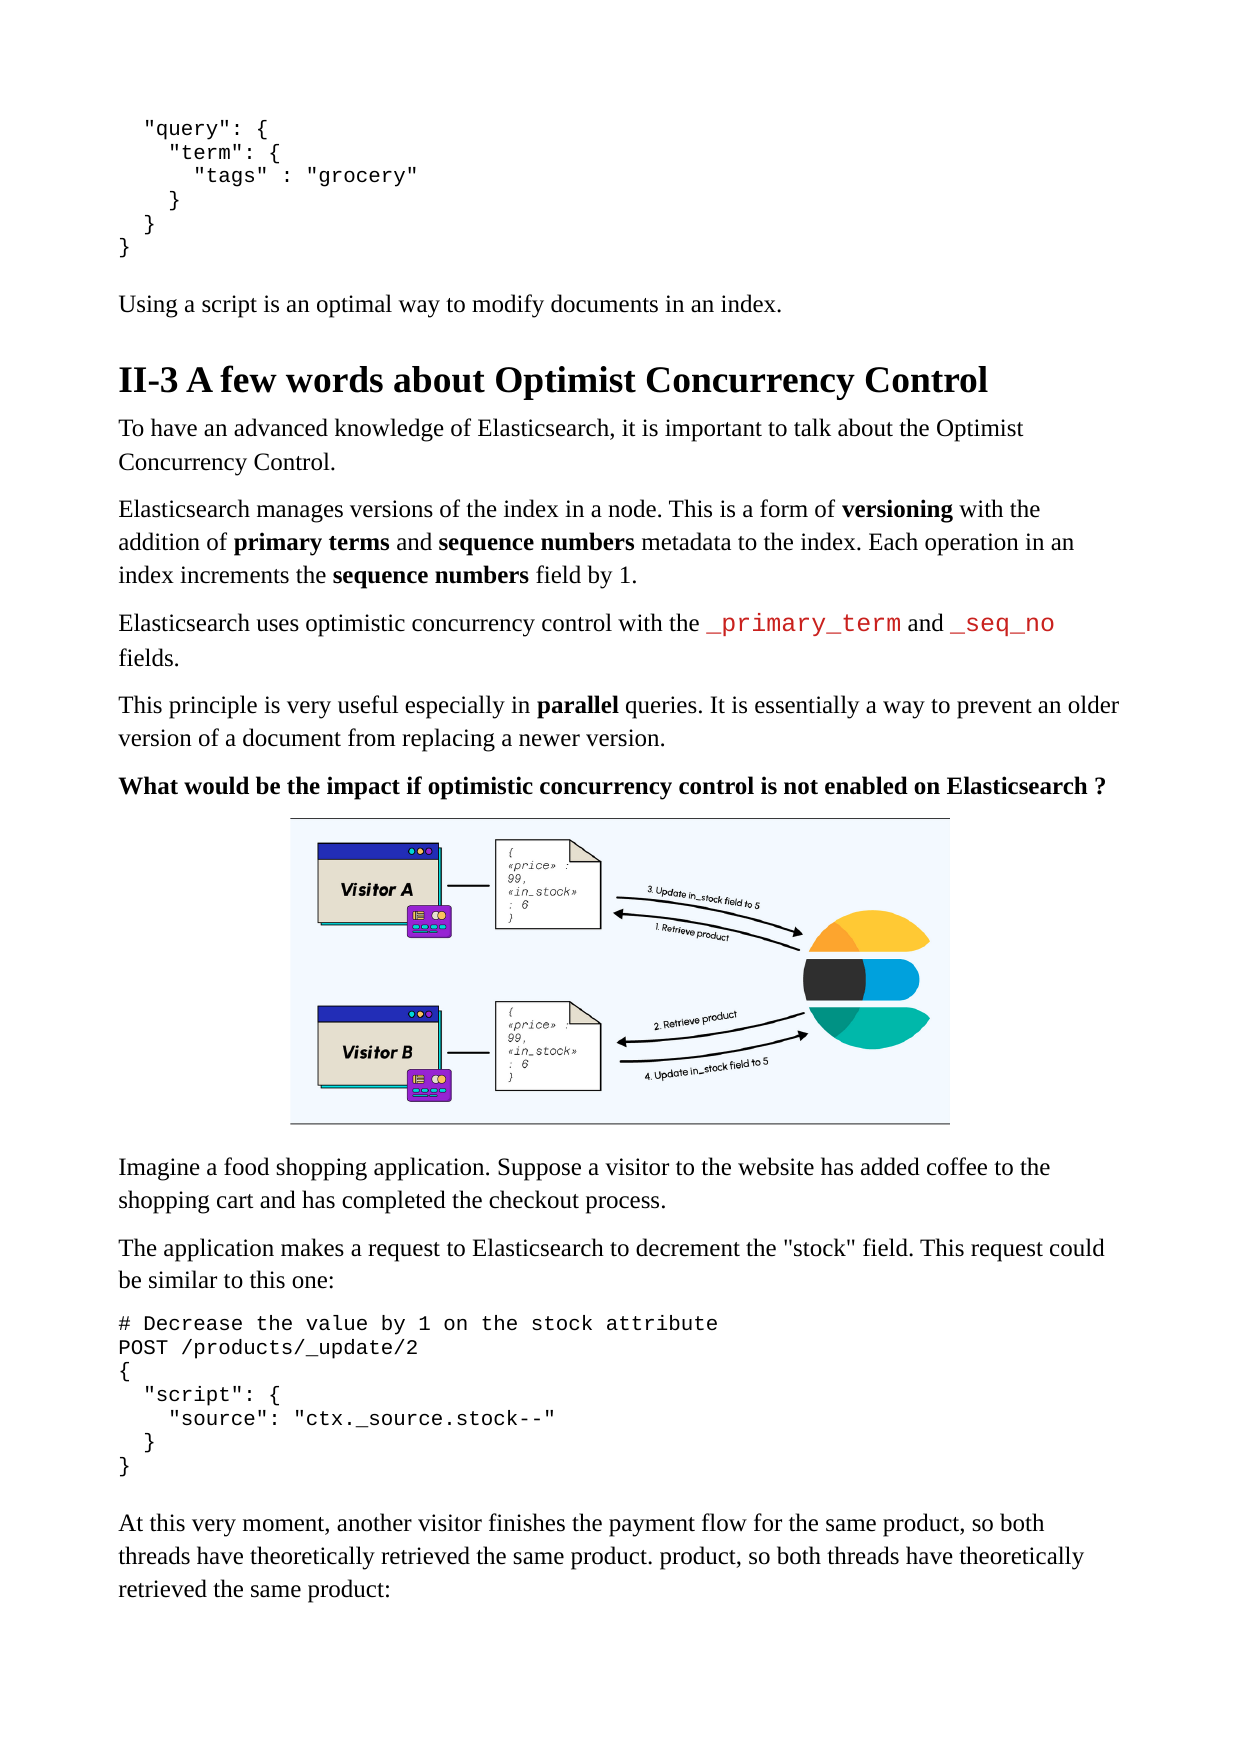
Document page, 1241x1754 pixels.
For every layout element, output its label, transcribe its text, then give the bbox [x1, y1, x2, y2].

picture [290, 818, 950, 1125]
text } [118, 1431, 1122, 1455]
text Imagine a food shopping application. Suppose a visitor to the website has added coffee to the shopping cart and has completed the checkout process. [118, 1152, 1122, 1214]
text "script": { [118, 1384, 1122, 1408]
text Elasticsearch manages versions of the index in a node. This is a form of versioning with the addition of primary terms and sequence numbers metadata to the index. Each operation in an index increments the sequence numbers field by 1. [118, 494, 1122, 589]
subtitle II-3 A few words about Optimist Concurrency Control [118, 358, 1122, 401]
text # Decrease the value by 1 on the stock attribute [118, 1313, 1122, 1337]
text This principle is very useful especially in parallel queries. It is essentially a way to prevent an older version of a document from replacing a newer version. [118, 691, 1122, 752]
text The application makes a request to Elasticsearch to decrement the "stock" field. This request could be similar to this one: [118, 1233, 1122, 1294]
text POST /products/_update/2 [118, 1337, 1122, 1361]
text Using a script is an optimal way to modify documents in an index. [118, 289, 1122, 318]
text } [118, 1455, 1122, 1479]
text "term": { [118, 142, 1122, 165]
text { [118, 1361, 1122, 1384]
text Elasticsearch uses optimistic concurrency control with the _primary_term and _seq_no fields. [118, 608, 1122, 672]
text "source": "ctx._source.stock--" [118, 1408, 1122, 1431]
text "query": { [118, 118, 1122, 142]
text } [118, 213, 1122, 236]
text What would be the impact if optimistic concurrency control is not enabled on Elasticsearch ? [118, 771, 1122, 800]
text To have an advanced knowledge of Elasticsearch, it is important to talk about the Optimist Concurrency Control. [118, 413, 1122, 475]
text } [118, 189, 1122, 213]
text At this very moment, another visitor finishes the payment flow for the same product, so both threads have theoretically retrieved the same product. product, so both threads have theoretically retrieved the same product: [118, 1508, 1122, 1603]
text } [118, 236, 1122, 260]
text "tags" : "grocery" [118, 165, 1122, 189]
